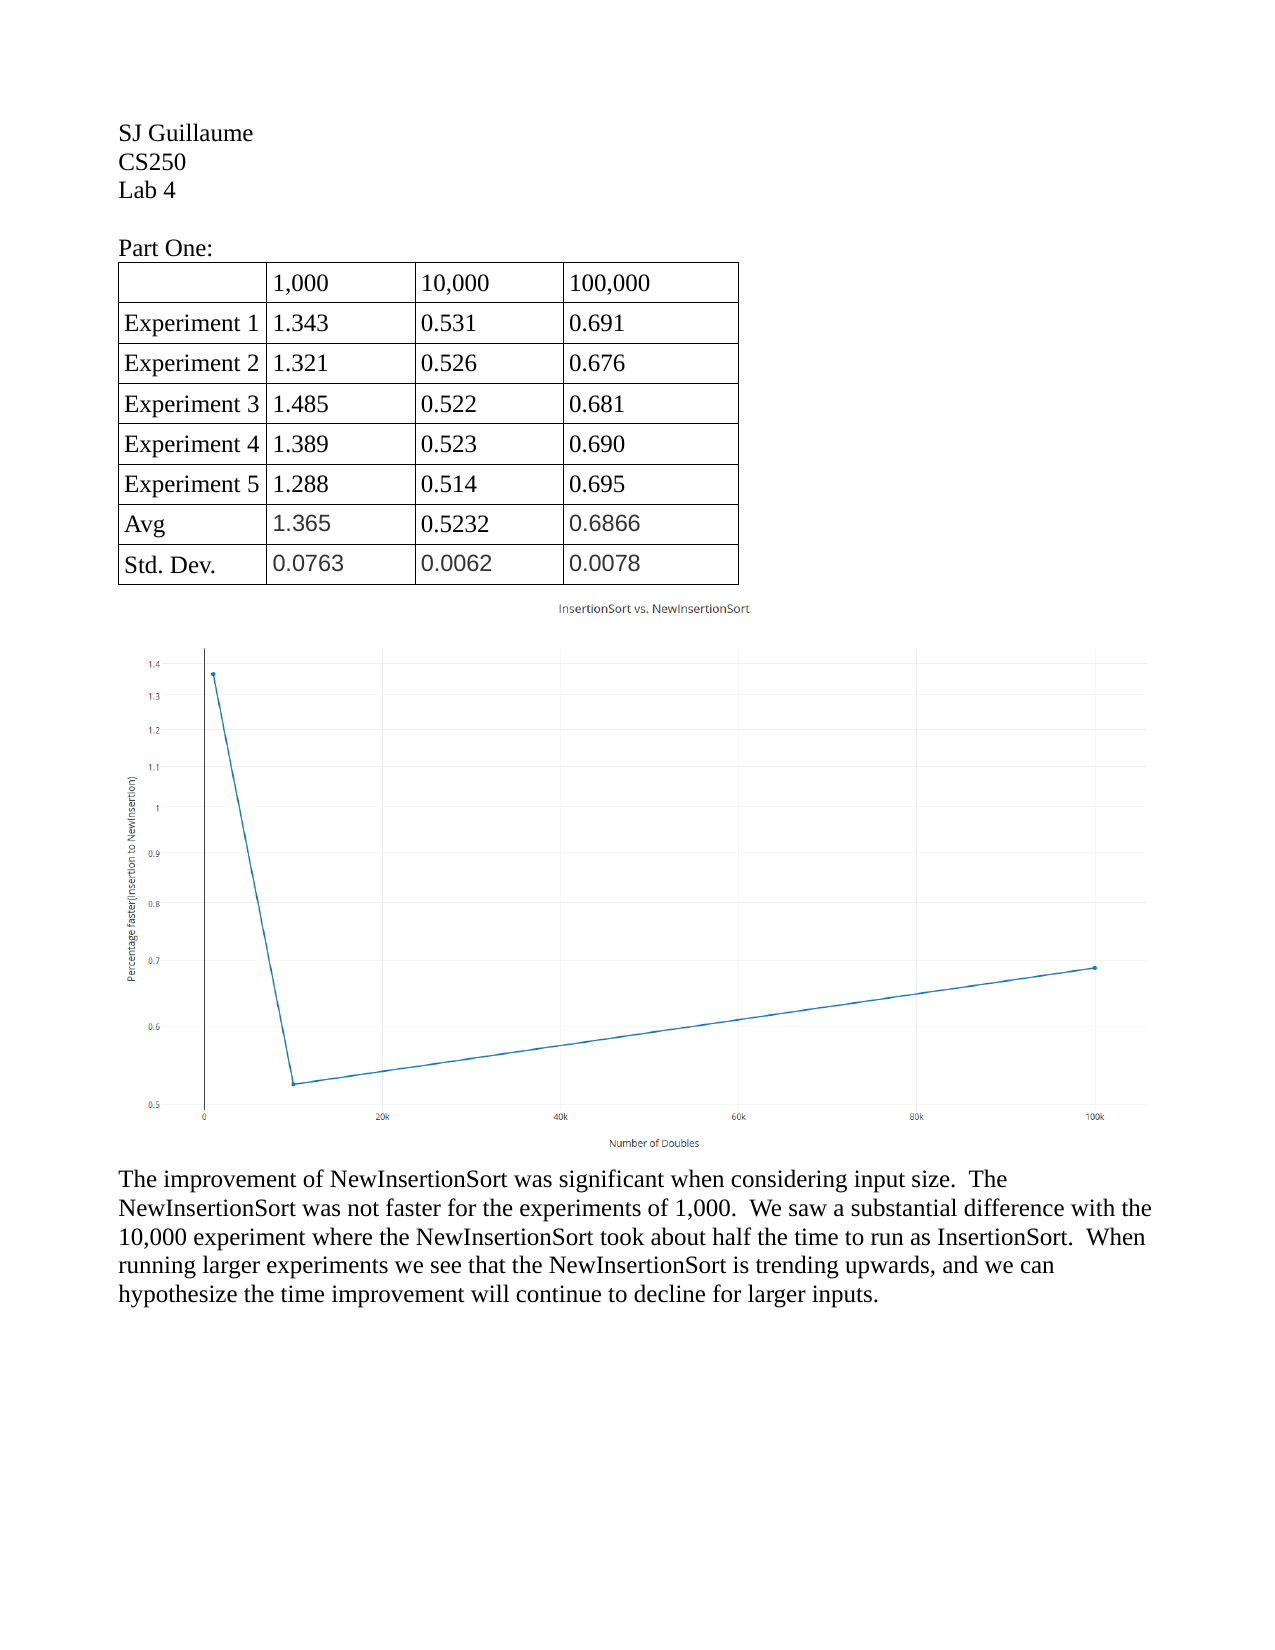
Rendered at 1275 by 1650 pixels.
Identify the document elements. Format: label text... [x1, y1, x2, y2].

table_header [119, 263, 266, 302]
table_cell 0.531 [416, 303, 563, 342]
table_cell 0.526 [416, 344, 563, 383]
text Lab 4 [118, 176, 1157, 204]
text The improvement of NewInsertionSort was significant when considering input size. The NewInsertionSort was not faster for the experiments of 1,000. We saw a substantial difference with the 10,000 experiment where the NewInsertionSort took about half the time to run as InsertionSort. When running larger experiments we see that the NewInsertionSort is trending upwards, and we can hypothesize the time improvement will continue to decline for larger inputs. [118, 1165, 1157, 1308]
table_cell Experiment 5 [119, 465, 266, 504]
table_cell 1.389 [267, 424, 415, 463]
table_cell 0.522 [416, 384, 563, 423]
table_cell 0.676 [564, 344, 738, 383]
table_cell Avg [119, 505, 266, 544]
table_header 100,000 [564, 263, 738, 302]
text [118, 584, 1157, 597]
table_cell 0.6866 [564, 505, 738, 544]
table_cell Experiment 2 [119, 344, 266, 383]
table_cell 0.690 [564, 424, 738, 463]
table_header 10,000 [416, 263, 563, 302]
picture [109, 597, 1197, 1165]
table_header 1,000 [267, 263, 415, 302]
table_cell 0.0078 [564, 545, 738, 584]
table_cell Experiment 4 [119, 424, 266, 463]
text SJ Guillaume [118, 118, 1157, 147]
table_cell 0.523 [416, 424, 563, 463]
table_cell 1.365 [267, 505, 415, 544]
table_cell 0.695 [564, 465, 738, 504]
table_cell 1.485 [267, 384, 415, 423]
table_cell 0.691 [564, 303, 738, 342]
table_cell 1.321 [267, 344, 415, 383]
table_cell 0.0062 [416, 545, 563, 584]
table_cell 0.0763 [267, 545, 415, 584]
table_cell Std. Dev. [119, 545, 266, 584]
text Part One: [118, 233, 1157, 262]
table_cell 0.5232 [416, 505, 563, 544]
table_cell 0.514 [416, 465, 563, 504]
table_cell Experiment 1 [119, 303, 266, 342]
table_cell 0.681 [564, 384, 738, 423]
text CS250 [118, 147, 1157, 176]
table_cell 1.288 [267, 465, 415, 504]
table_cell 1.343 [267, 303, 415, 342]
table_cell Experiment 3 [119, 384, 266, 423]
